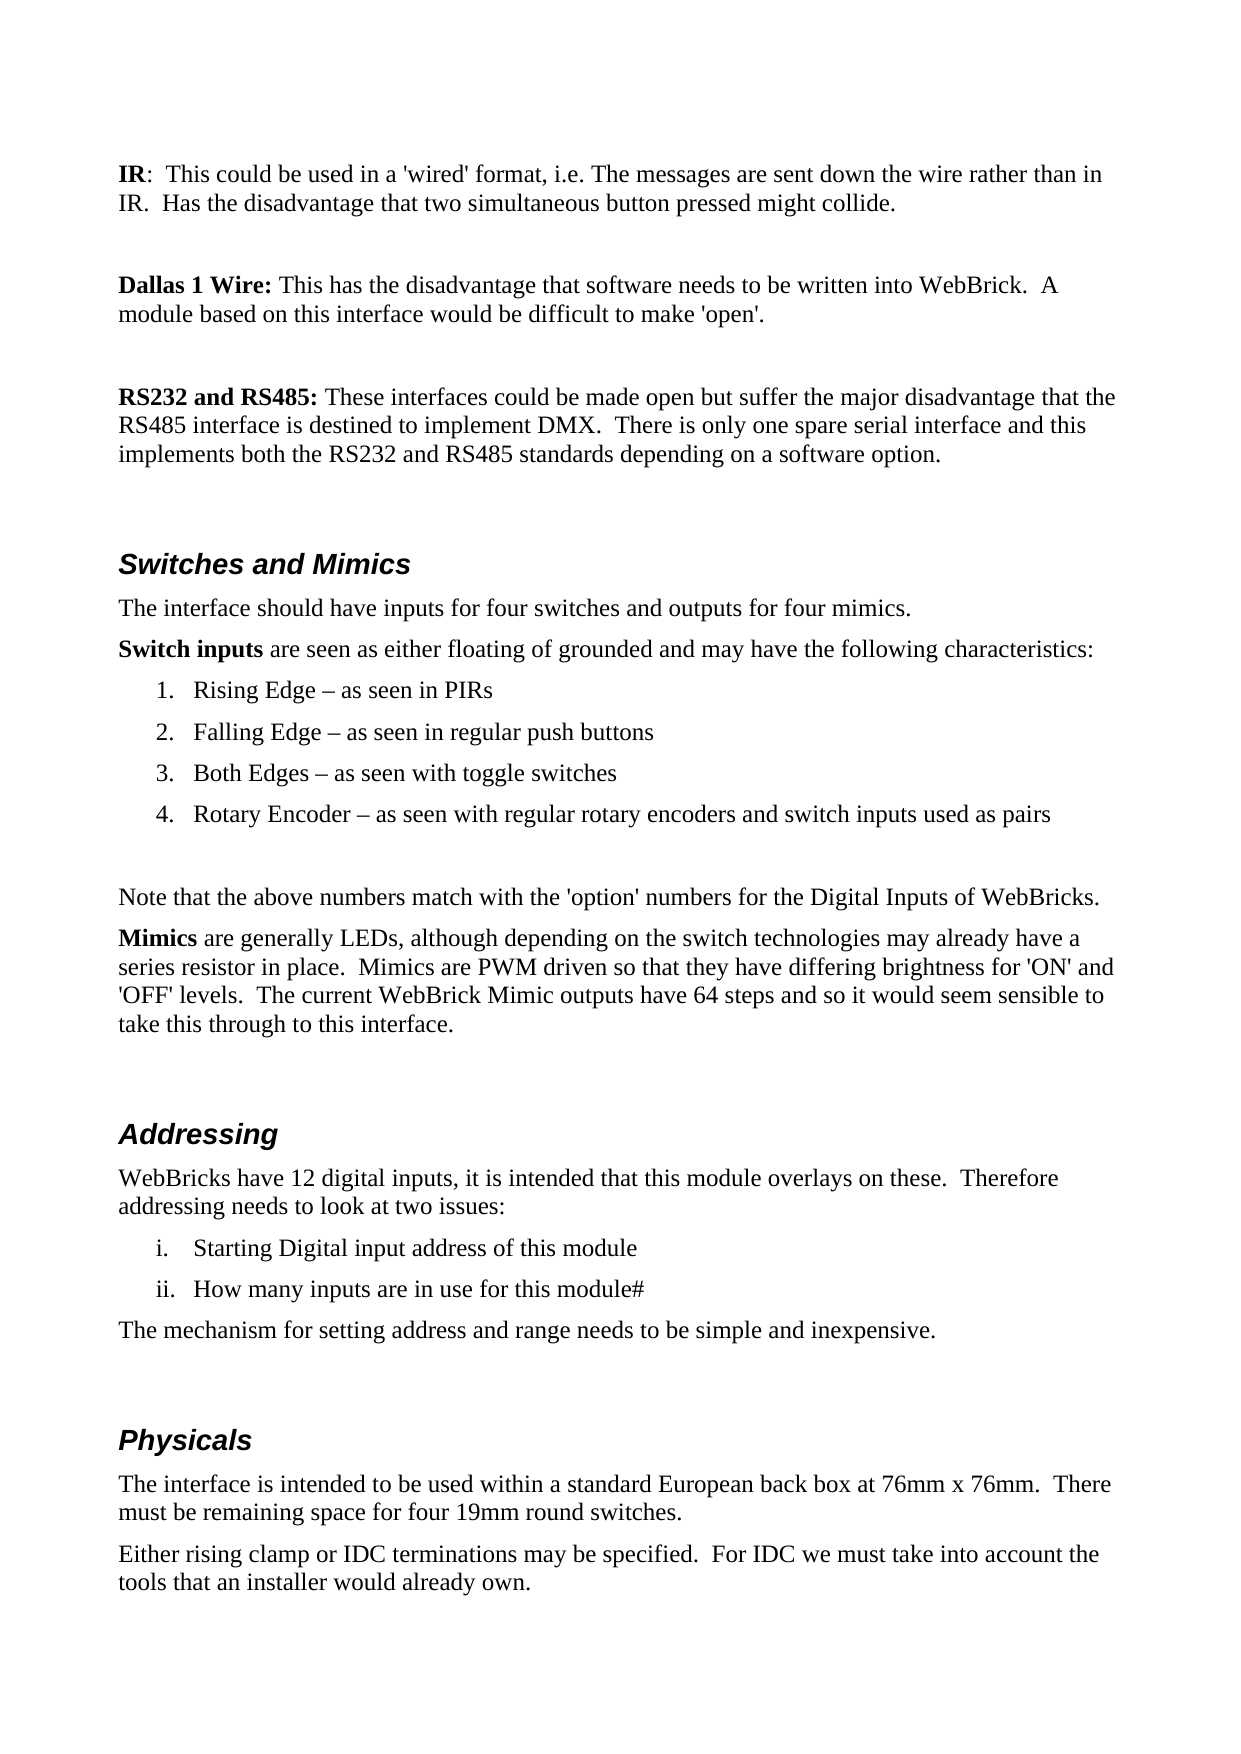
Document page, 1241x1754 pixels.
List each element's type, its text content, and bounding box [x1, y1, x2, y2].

text The interface is intended to be used within a standard European back box at 76mm x 76mm. There must be remaining space for four 19mm round switches. [118, 1469, 1122, 1526]
list Falling Edge – as seen in regular push buttons [156, 717, 1122, 745]
text The interface should have inputs for four switches and outputs for four mimics. [118, 593, 1122, 622]
text IR: This could be used in a 'wired' format, i.e. The messages are sent down the wire rather than in IR. Has the disadvantage that two simultaneous button pressed might collide. [118, 159, 1122, 217]
subtitle Addressing [118, 1117, 1122, 1150]
subtitle Physicals [118, 1423, 1122, 1456]
list Rotary Encoder – as seen with regular rotary encoders and switch inputs used as pairs [156, 799, 1122, 828]
text Note that the above numbers match with the 'option' numbers for the Digital Inputs of WebBricks. [118, 882, 1122, 910]
subtitle Switches and Mimics [118, 547, 1122, 580]
list How many inputs are in use for this module# [156, 1274, 1122, 1303]
text Dallas 1 Wire: This has the disadvantage that software needs to be written into WebBrick. A module based on this interface would be difficult to make 'open'. [118, 271, 1122, 328]
list Starting Digital input address of this module [156, 1233, 1122, 1261]
text Either rising clamp or IDC terminations may be specified. For IDC we must take into account the tools that an installer would already own. [118, 1539, 1122, 1596]
text WebBricks have 12 digital inputs, it is intended that this module overlays on these. Therefore addressing needs to look at two issues: [118, 1163, 1122, 1220]
list Both Edges – as seen with toggle switches [156, 758, 1122, 787]
list Rising Edge – as seen in PIRs [156, 675, 1122, 704]
text Mimics are generally LEDs, although depending on the switch technologies may already have a series resistor in place. Mimics are PWM driven so that they have differing brightness for 'ON' and 'OFF' levels. The current WebBrick Mimic outputs have 64 steps and so it would seem sensible to take this through to this interface. [118, 923, 1122, 1038]
text The mechanism for setting address and range needs to be simple and inexpensive. [118, 1315, 1122, 1344]
text RS232 and RS485: These interfaces could be made open but suffer the major disadvantage that the RS485 interface is destined to implement DMX. There is only one spare serial interface and this implements both the RS232 and RS485 standards depending on a software option. [118, 382, 1122, 468]
text Switch inputs are seen as either floating of grounded and may have the following characteristics: [118, 634, 1122, 663]
